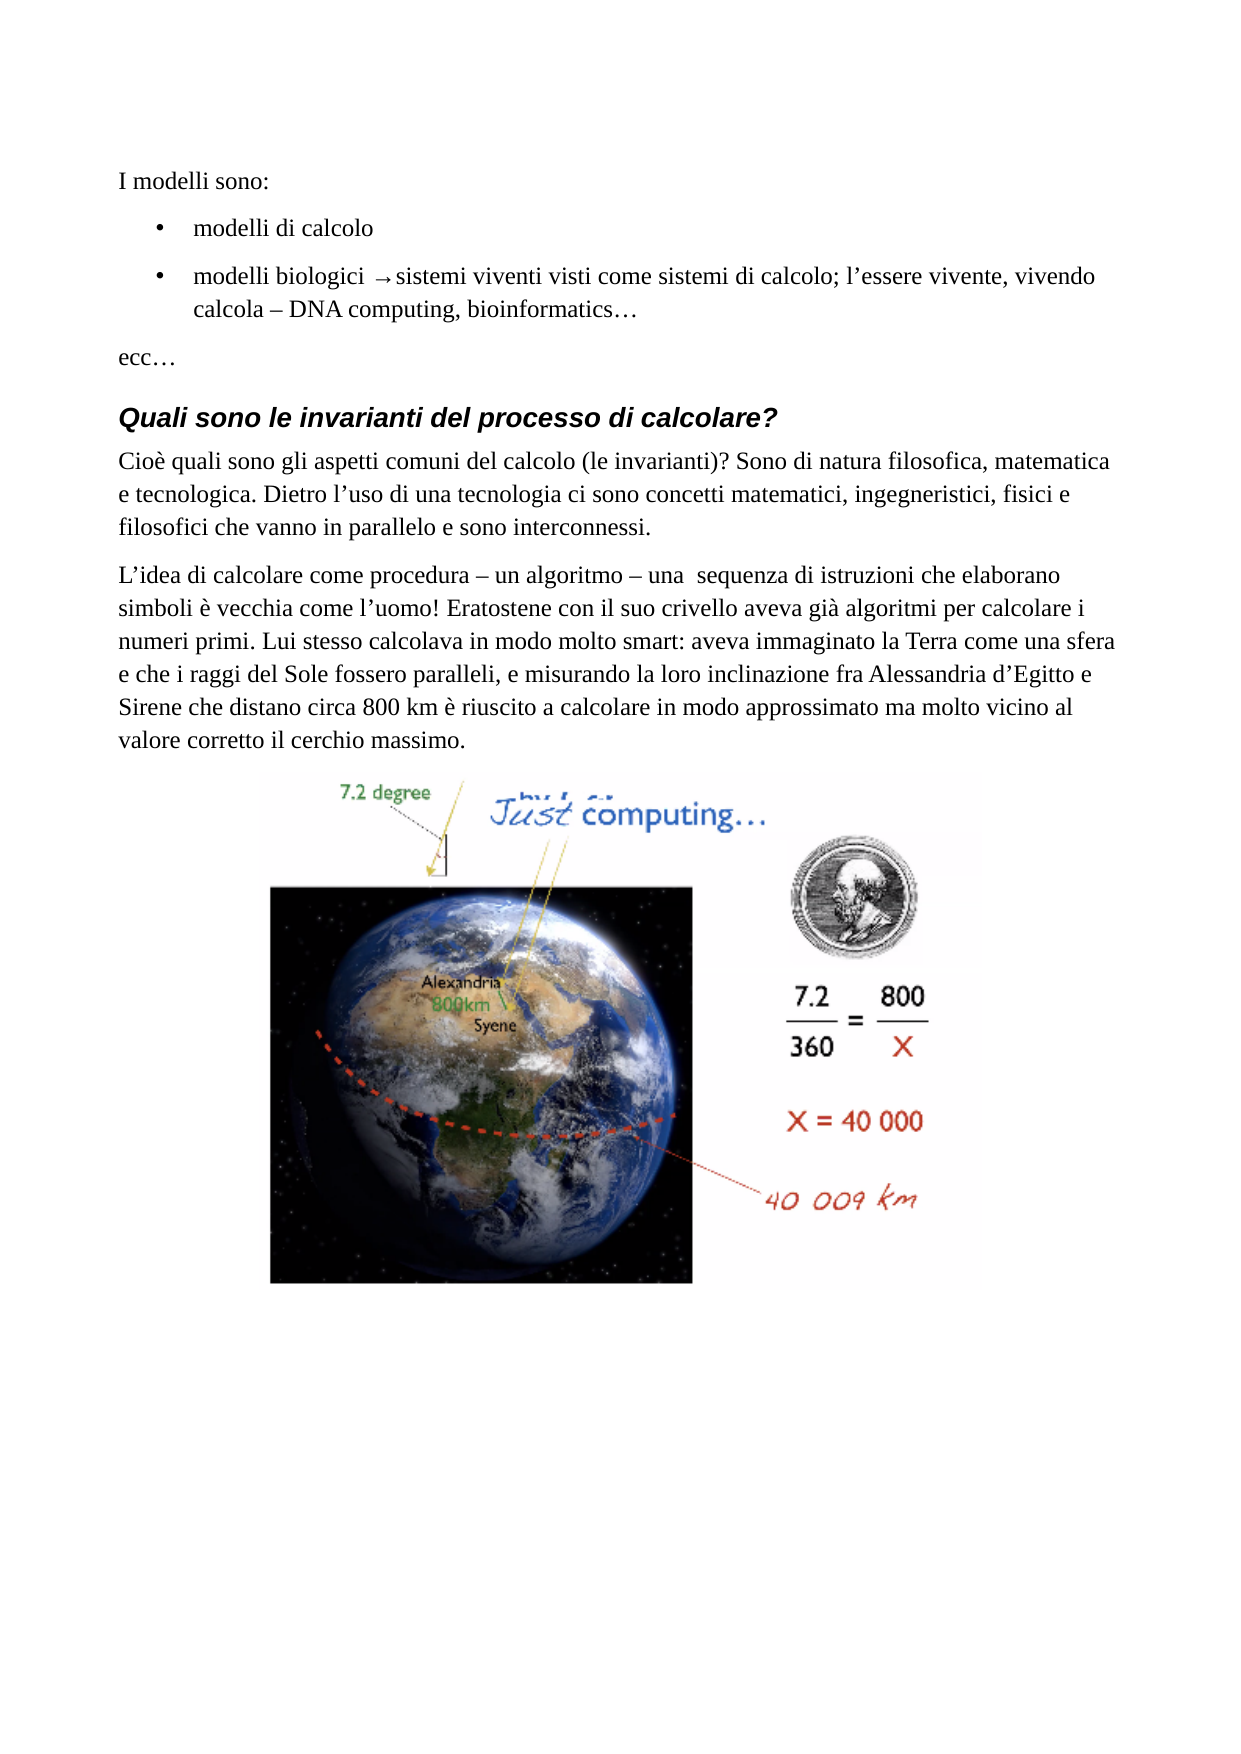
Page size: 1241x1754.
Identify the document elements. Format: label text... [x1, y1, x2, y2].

list modelli biologici →sistemi viventi visti come sistemi di calcolo; l’essere vivente, vivendo calcola – DNA computing, bioinformatics… [156, 261, 1122, 323]
text L’idea di calcolare come procedura – un algoritmo – una sequenza di istruzioni che elaborano simboli è vecchia come l’uomo! Eratostene con il suo crivello aveva già algoritmi per calcolare i numeri primi. Lui stesso calcolava in modo molto smart: aveva immaginato la Terra come una sfera e che i raggi del Sole fossero paralleli, e misurando la loro inclinazione fra Alessandria d’Egitto e Sirene che distano circa 800 km è riuscito a calcolare in modo approssimato ma molto vicino al valore corretto il cerchio massimo. [118, 560, 1122, 753]
subtitle Quali sono le invarianti del processo di calcolare? [118, 402, 1122, 433]
picture [258, 772, 982, 1290]
text ecc… [118, 342, 1122, 370]
text Cioè quali sono gli aspetti comuni del calcolo (le invarianti)? Sono di natura filosofica, matematica e tecnologica. Dietro l’uso di una tecnologia ci sono concetti matematici, ingegneristici, fisici e filosofici che vanno in parallelo e sono interconnessi. [118, 446, 1122, 541]
list modelli di calcolo [156, 213, 1122, 242]
text I modelli sono: [118, 166, 1122, 194]
